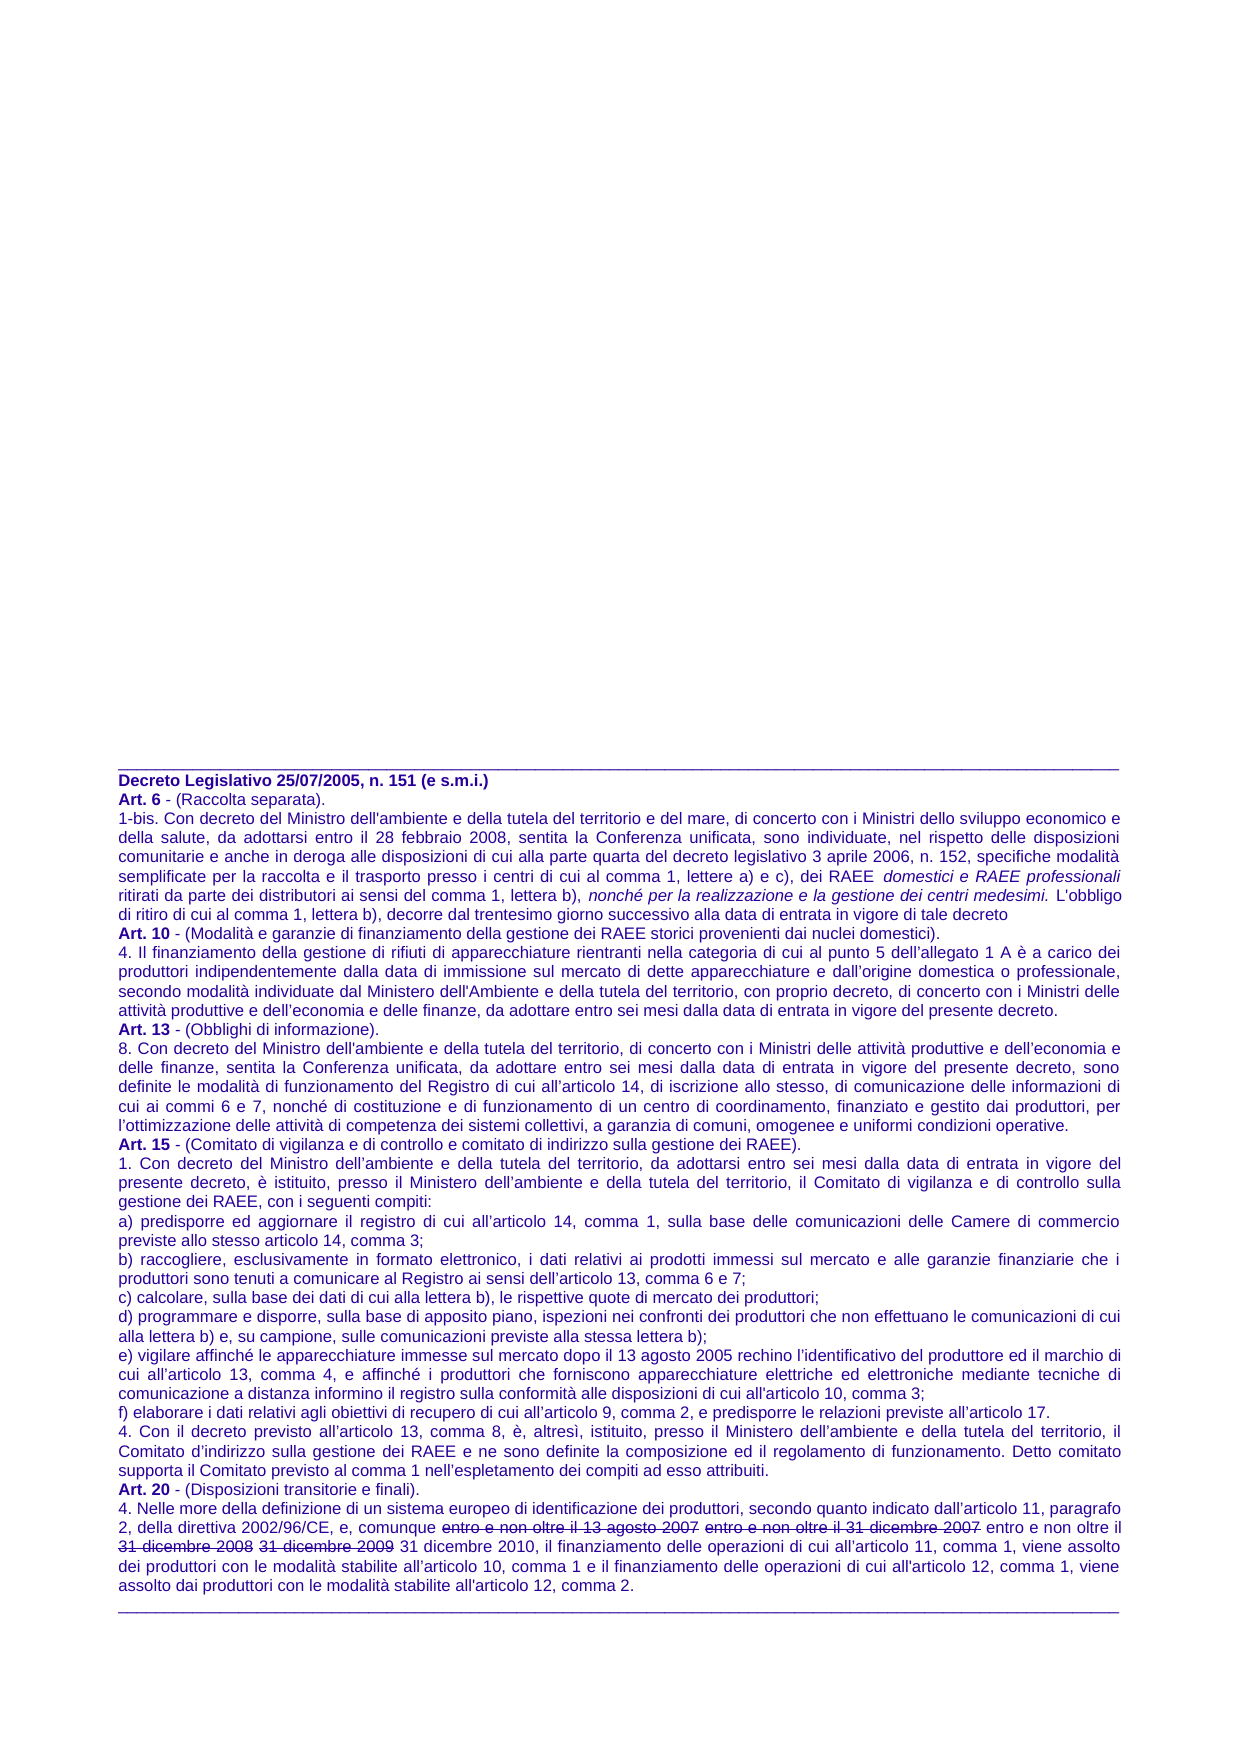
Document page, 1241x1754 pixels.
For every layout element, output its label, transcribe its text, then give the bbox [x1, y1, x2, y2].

text f) elaborare i dati relativi agli obiettivi di recupero di cui all’articolo 9, comma 2, e predisporre le relazioni previste all’articolo 17. [118, 1403, 1122, 1422]
text ____________________________________________________________________________________________________________ [118, 1595, 1122, 1614]
text 1. Con decreto del Ministro dell’ambiente e della tutela del territorio, da adottarsi entro sei mesi dalla data di entrata in vigore del presente decreto, è istituito, presso il Ministero dell’ambiente e della tutela del territorio, il Comitato di vigilanza e di controllo sulla gestione dei RAEE, con i seguenti compiti: [118, 1154, 1122, 1211]
text d) programmare e disporre, sulla base di apposito piano, ispezioni nei confronti dei produttori che non effettuano le comunicazioni di cui alla lettera b) e, su campione, sulle comunicazioni previste alla stessa lettera b); [118, 1307, 1122, 1346]
text a) predisporre ed aggiornare il registro di cui all’articolo 14, comma 1, sulla base delle comunicazioni delle Camere di commercio previste allo stesso articolo 14, comma 3; [118, 1211, 1122, 1250]
text 4. Il finanziamento della gestione di rifiuti di apparecchiature rientranti nella categoria di cui al punto 5 dell’allegato 1 A è a carico dei produttori indipendentemente dalla data di immissione sul mercato di dette apparecchiature e dall’origine domestica o professionale, secondo modalità individuate dal Ministero dell'Ambiente e della tutela del territorio, con proprio decreto, di concerto con i Ministri delle attività produttive e dell’economia e delle finanze, da adottare entro sei mesi dalla data di entrata in vigore del presente decreto. [118, 943, 1122, 1020]
text c) calcolare, sulla base dei dati di cui alla lettera b), le rispettive quote di mercato dei produttori; [118, 1288, 1122, 1307]
text 1-bis. Con decreto del Ministro dell'ambiente e della tutela del territorio e del mare, di concerto con i Ministri dello sviluppo economico e della salute, da adottarsi entro il 28 febbraio 2008, sentita la Conferenza unificata, sono individuate, nel rispetto delle disposizioni comunitarie e anche in deroga alle disposizioni di cui alla parte quarta del decreto legislativo 3 aprile 2006, n. 152, specifiche modalità semplificate per la raccolta e il trasporto presso i centri di cui al comma 1, lettere a) e c), dei RAEE domestici e RAEE professionali ritirati da parte dei distributori ai sensi del comma 1, lettera b), nonché per la realizzazione e la gestione dei centri medesimi. L'obbligo di ritiro di cui al comma 1, lettera b), decorre dal trentesimo giorno successivo alla data di entrata in vigore di tale decreto [118, 809, 1122, 924]
text b) raccogliere, esclusivamente in formato elettronico, i dati relativi ai prodotti immessi sul mercato e alle garanzie finanziarie che i produttori sono tenuti a comunicare al Registro ai sensi dell’articolo 13, comma 6 e 7; [118, 1250, 1122, 1288]
text 8. Con decreto del Ministro dell'ambiente e della tutela del territorio, di concerto con i Ministri delle attività produttive e dell’economia e delle finanze, sentita la Conferenza unificata, da adottare entro sei mesi dalla data di entrata in vigore del presente decreto, sono definite le modalità di funzionamento del Registro di cui all’articolo 14, di iscrizione allo stesso, di comunicazione delle informazioni di cui ai commi 6 e 7, nonché di costituzione e di funzionamento di un centro di coordinamento, finanziato e gestito dai produttori, per l’ottimizzazione delle attività di competenza dei sistemi collettivi, a garanzia di comuni, omogenee e uniformi condizioni operative. [118, 1039, 1122, 1135]
text e) vigilare affinché le apparecchiature immesse sul mercato dopo il 13 agosto 2005 rechino l’identificativo del produttore ed il marchio di cui all’articolo 13, comma 4, e affinché i produttori che forniscono apparecchiature elettriche ed elettroniche mediante tecniche di comunicazione a distanza informino il registro sulla conformità alle disposizioni di cui all'articolo 10, comma 3; [118, 1346, 1122, 1403]
text Art. 15 - (Comitato di vigilanza e di controllo e comitato di indirizzo sulla gestione dei RAEE). [118, 1135, 1122, 1154]
text Art. 20 - (Disposizioni transitorie e finali). [118, 1480, 1122, 1499]
text Art. 6 - (Raccolta separata). [118, 790, 1122, 809]
text ____________________________________________________________________________________________________________ [118, 751, 1122, 771]
text 4. Con il decreto previsto all’articolo 13, comma 8, è, altresì, istituito, presso il Ministero dell’ambiente e della tutela del territorio, il Comitato d’indirizzo sulla gestione dei RAEE e ne sono definite la composizione ed il regolamento di funzionamento. Detto comitato supporta il Comitato previsto al comma 1 nell’espletamento dei compiti ad esso attribuiti. [118, 1422, 1122, 1480]
text 4. Nelle more della definizione di un sistema europeo di identificazione dei produttori, secondo quanto indicato dall’articolo 11, paragrafo 2, della direttiva 2002/96/CE, e, comunque entro e non oltre il 13 agosto 2007 entro e non oltre il 31 dicembre 2007 entro e non oltre il 31 dicembre 2008 31 dicembre 2009 31 dicembre 2010, il finanziamento delle operazioni di cui all’articolo 11, comma 1, viene assolto dei produttori con le modalità stabilite all’articolo 10, comma 1 e il finanziamento delle operazioni di cui all'articolo 12, comma 1, viene assolto dai produttori con le modalità stabilite all'articolo 12, comma 2. [118, 1499, 1122, 1595]
text Art. 10 - (Modalità e garanzie di finanziamento della gestione dei RAEE storici provenienti dai nuclei domestici). [118, 924, 1122, 943]
text Art. 13 - (Obblighi di informazione). [118, 1020, 1122, 1039]
text Decreto Legislativo 25/07/2005, n. 151 (e s.m.i.) [118, 771, 1122, 790]
